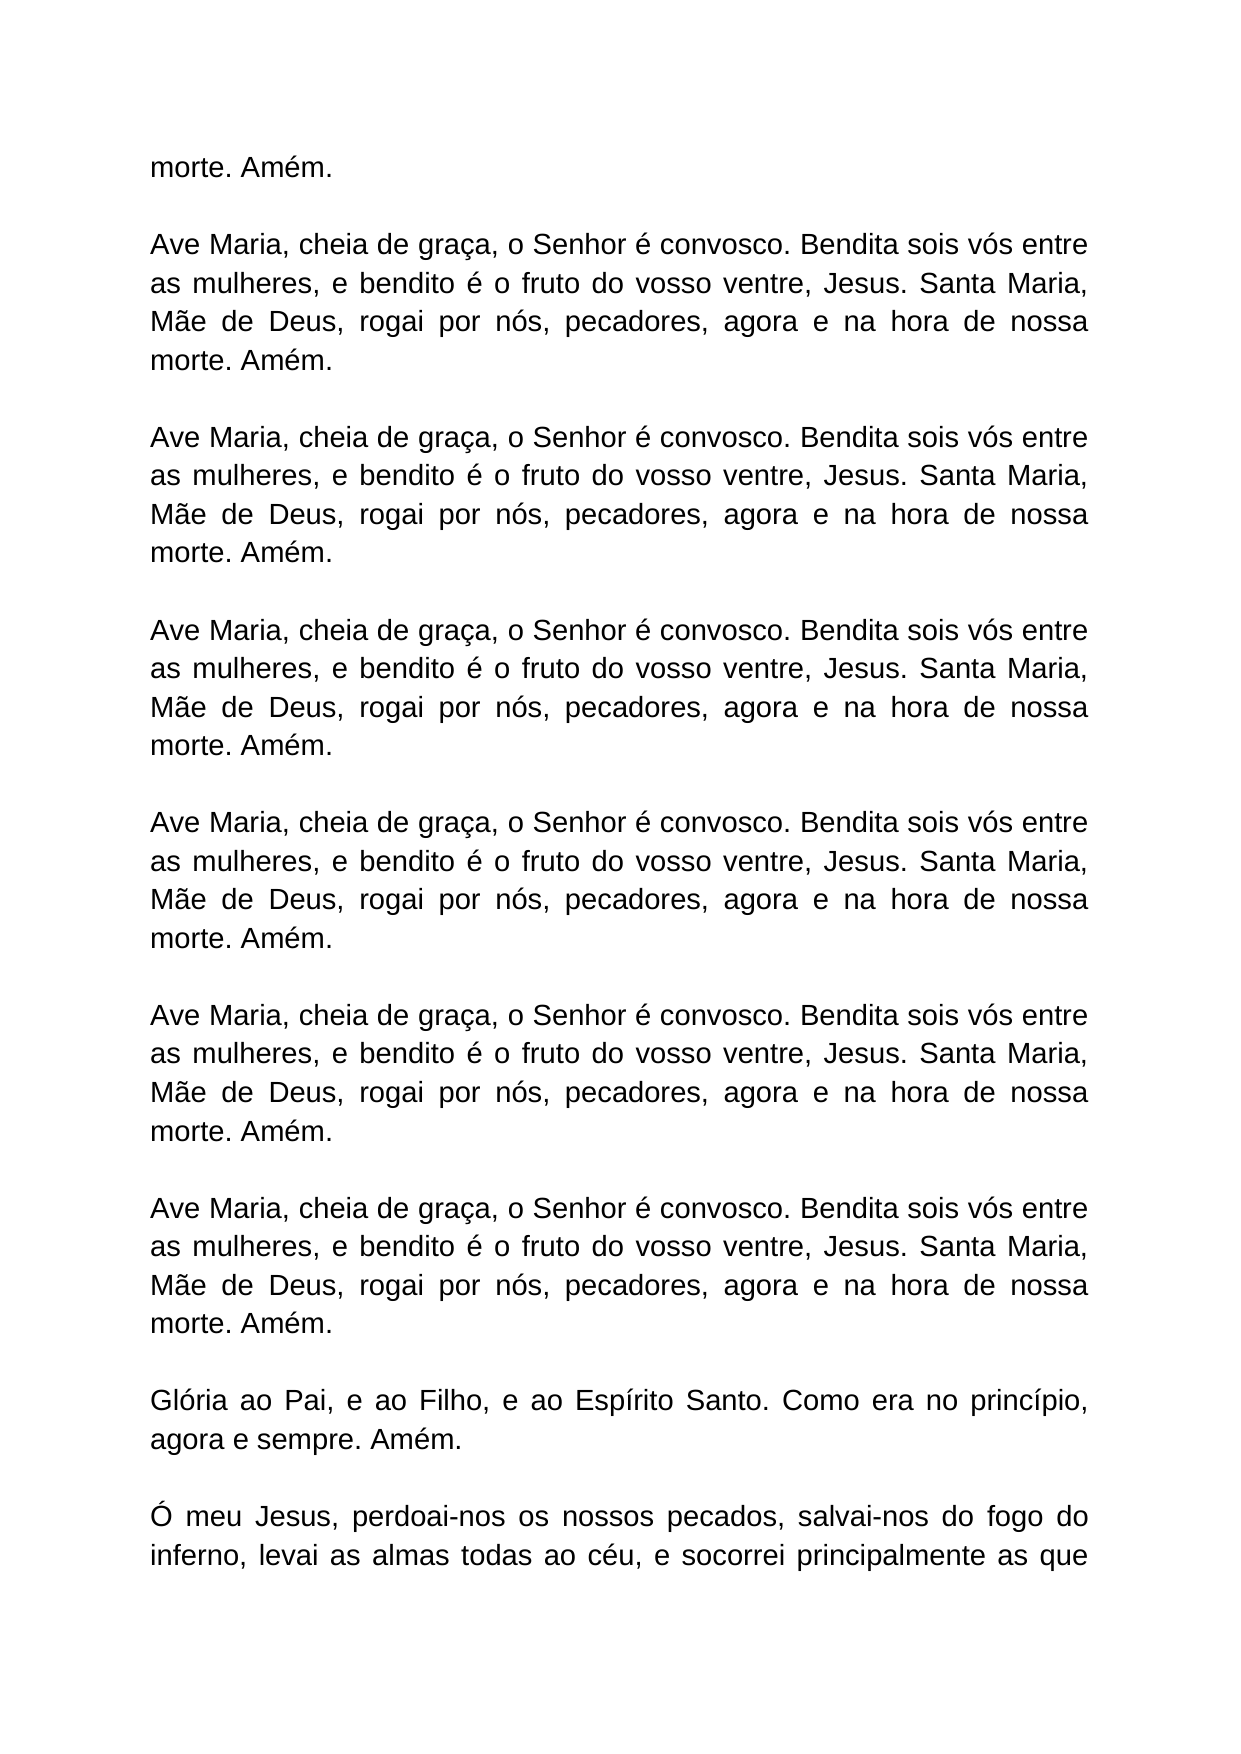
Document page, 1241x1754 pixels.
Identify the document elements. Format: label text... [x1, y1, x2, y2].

text morte. Amém. [150, 150, 1090, 183]
text Ave Maria, cheia de graça, o Senhor é convosco. Bendita sois vós entre as mulheres, e bendito é o fruto do vosso ventre, Jesus. Santa Maria, Mãe de Deus, rogai por nós, pecadores, agora e na hora de nossa morte. Amém. [150, 1191, 1090, 1340]
text Ave Maria, cheia de graça, o Senhor é convosco. Bendita sois vós entre as mulheres, e bendito é o fruto do vosso ventre, Jesus. Santa Maria, Mãe de Deus, rogai por nós, pecadores, agora e na hora de nossa morte. Amém. [150, 612, 1090, 762]
text Ave Maria, cheia de graça, o Senhor é convosco. Bendita sois vós entre as mulheres, e bendito é o fruto do vosso ventre, Jesus. Santa Maria, Mãe de Deus, rogai por nós, pecadores, agora e na hora de nossa morte. Amém. [150, 805, 1090, 954]
text Glória ao Pai, e ao Filho, e ao Espírito Santo. Como era no princípio, agora e sempre. Amém. [150, 1383, 1090, 1455]
text Ó meu Jesus, perdoai-nos os nossos pecados, salvai-nos do fogo do inferno, levai as almas todas ao céu, e socorrei principalmente as que [150, 1499, 1090, 1571]
text Ave Maria, cheia de graça, o Senhor é convosco. Bendita sois vós entre as mulheres, e bendito é o fruto do vosso ventre, Jesus. Santa Maria, Mãe de Deus, rogai por nós, pecadores, agora e na hora de nossa morte. Amém. [150, 420, 1090, 569]
text Ave Maria, cheia de graça, o Senhor é convosco. Bendita sois vós entre as mulheres, e bendito é o fruto do vosso ventre, Jesus. Santa Maria, Mãe de Deus, rogai por nós, pecadores, agora e na hora de nossa morte. Amém. [150, 998, 1090, 1147]
text Ave Maria, cheia de graça, o Senhor é convosco. Bendita sois vós entre as mulheres, e bendito é o fruto do vosso ventre, Jesus. Santa Maria, Mãe de Deus, rogai por nós, pecadores, agora e na hora de nossa morte. Amém. [150, 227, 1090, 376]
